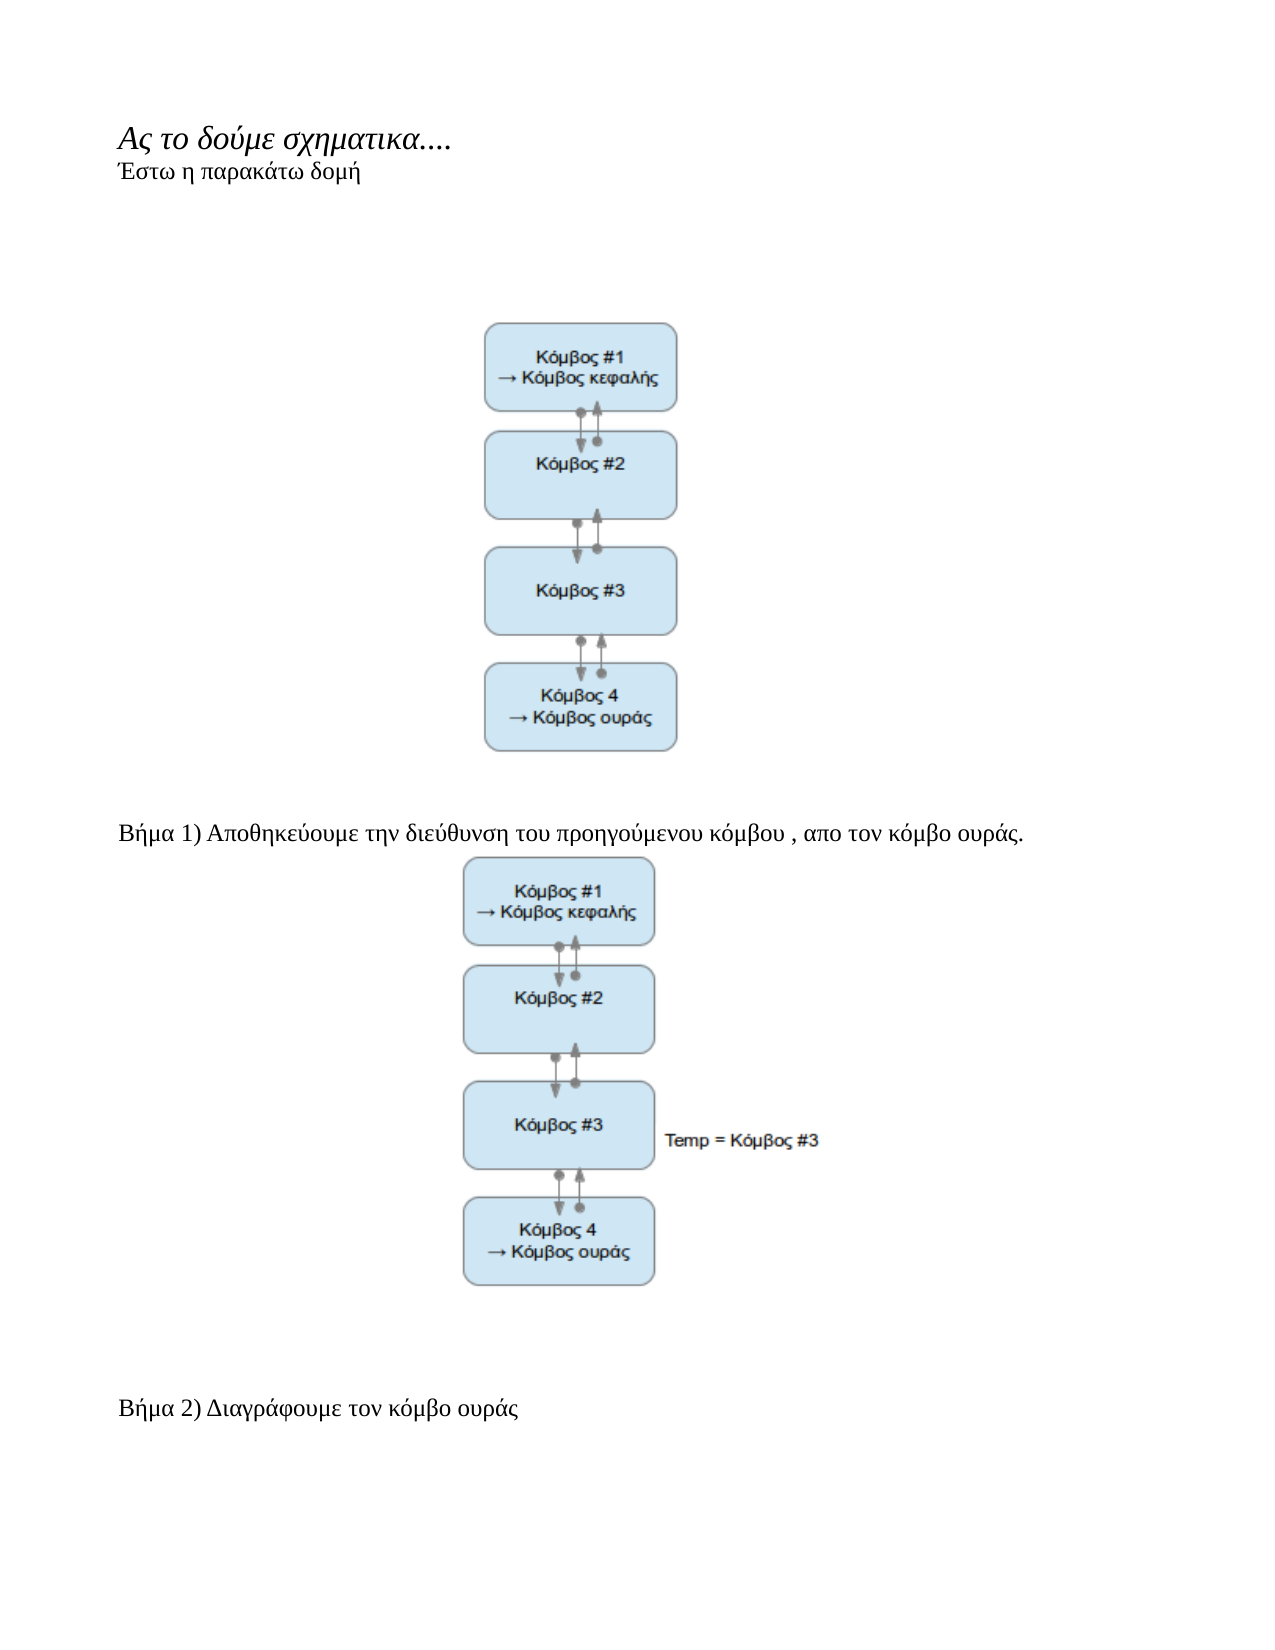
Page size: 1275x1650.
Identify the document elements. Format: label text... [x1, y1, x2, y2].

picture [464, 305, 695, 766]
text Βήμα 2) Διαγράφουμε τον κόμβο ουράς [118, 1393, 1157, 1421]
text Βήμα 1) Αποθηκεύουμε την διεύθυνση του προηγούμενου κόμβου , απο τον κόμβο ουράς. [118, 818, 1157, 846]
picture [446, 846, 829, 1341]
text Έστω η παρακάτω δομή [118, 156, 1157, 185]
text Ας το δούμε σχηματικα.... [118, 118, 1157, 156]
